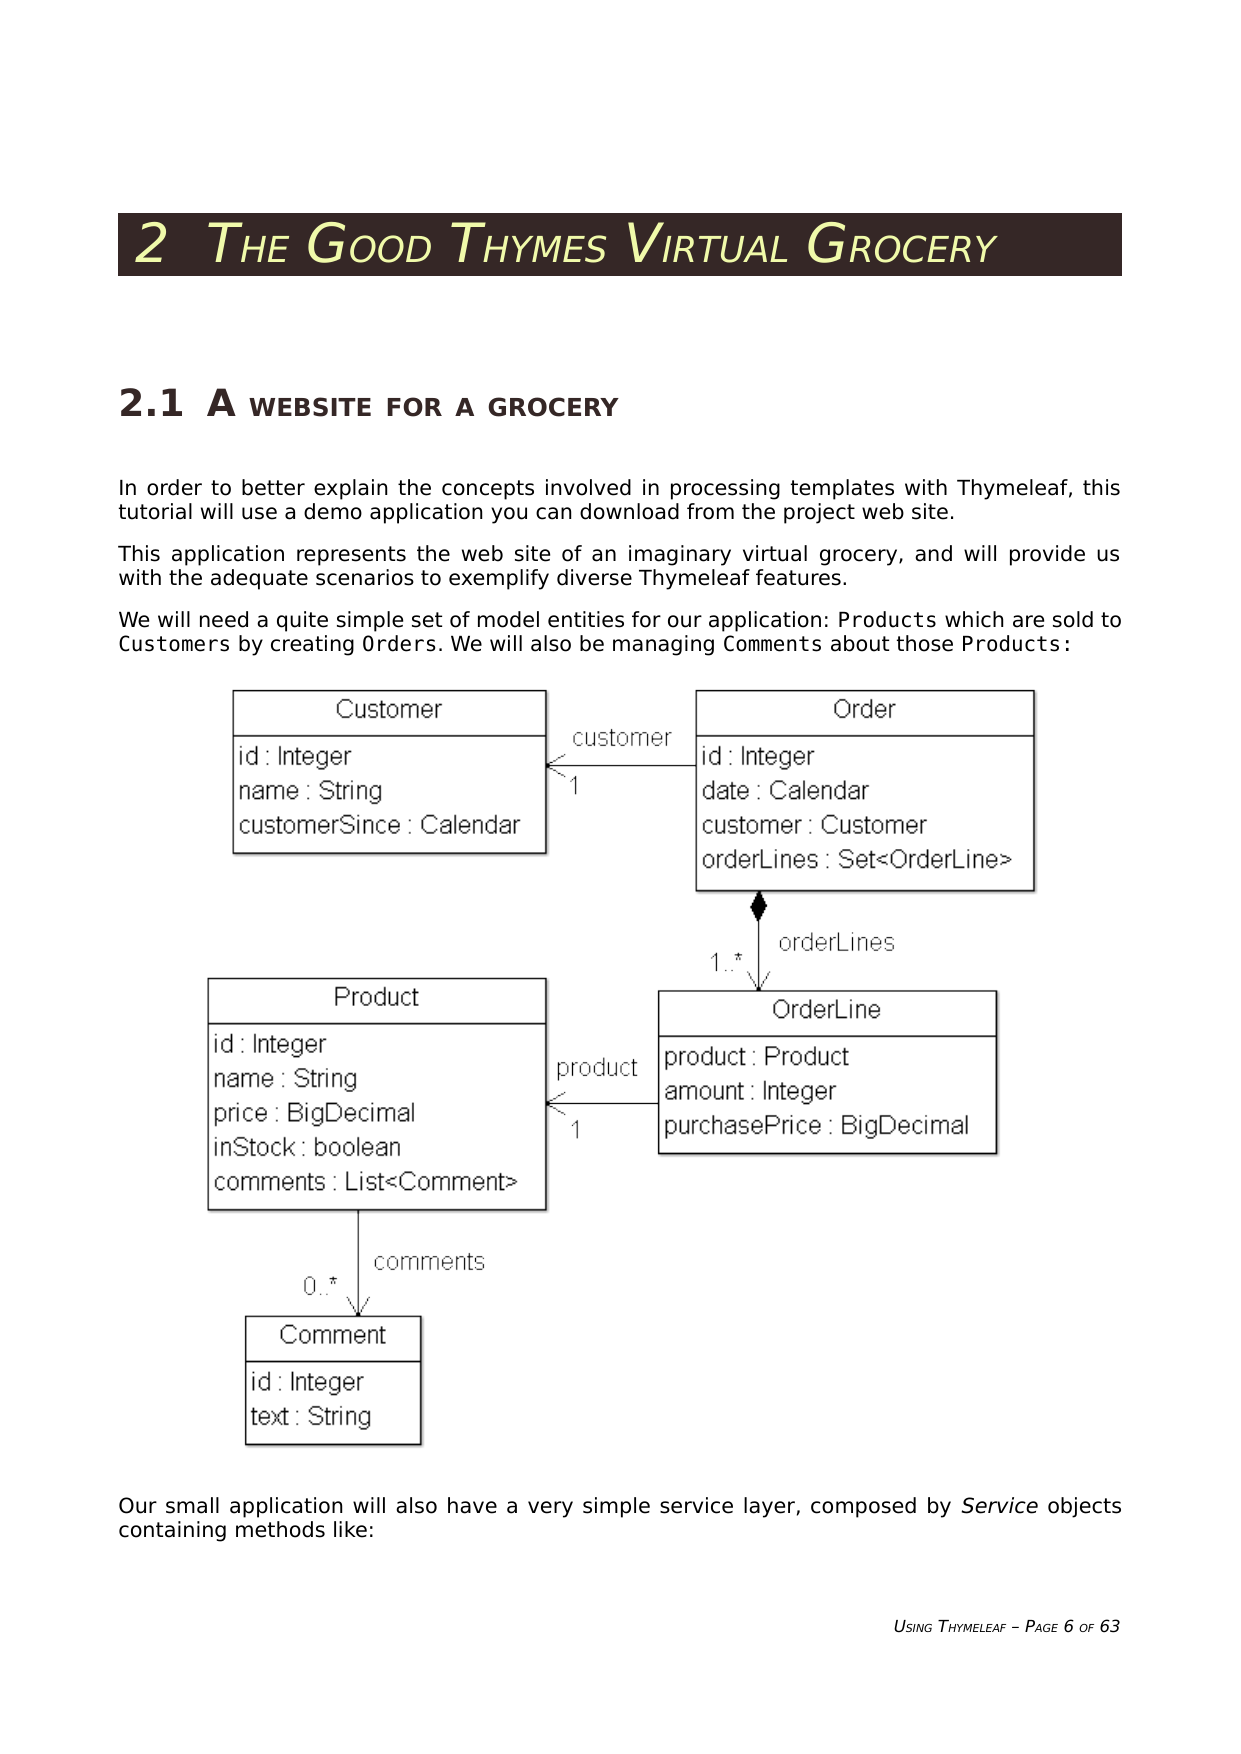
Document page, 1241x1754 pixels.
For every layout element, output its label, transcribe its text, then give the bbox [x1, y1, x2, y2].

picture [170, 665, 1071, 1494]
text Our small application will also have a very simple service layer, composed by Service objects containing methods like: [118, 674, 1122, 1542]
text This application represents the web site of an imaginary virtual grocery, and will provide us with the adequate scenarios to exemplify diverse Thymeleaf features. [118, 542, 1122, 591]
subtitle A website for a grocery [118, 382, 1122, 426]
subtitle The Good Thymes Virtual Grocery [118, 213, 1122, 276]
text We will need a quite simple set of model entities for our application: Products which are sold to Customers by creating Orders. We will also be managing Comments about those Products: [118, 608, 1122, 657]
text In order to better explain the concepts involved in processing templates with Thymeleaf, this tutorial will use a demo application you can download from the project web site. [118, 476, 1122, 524]
